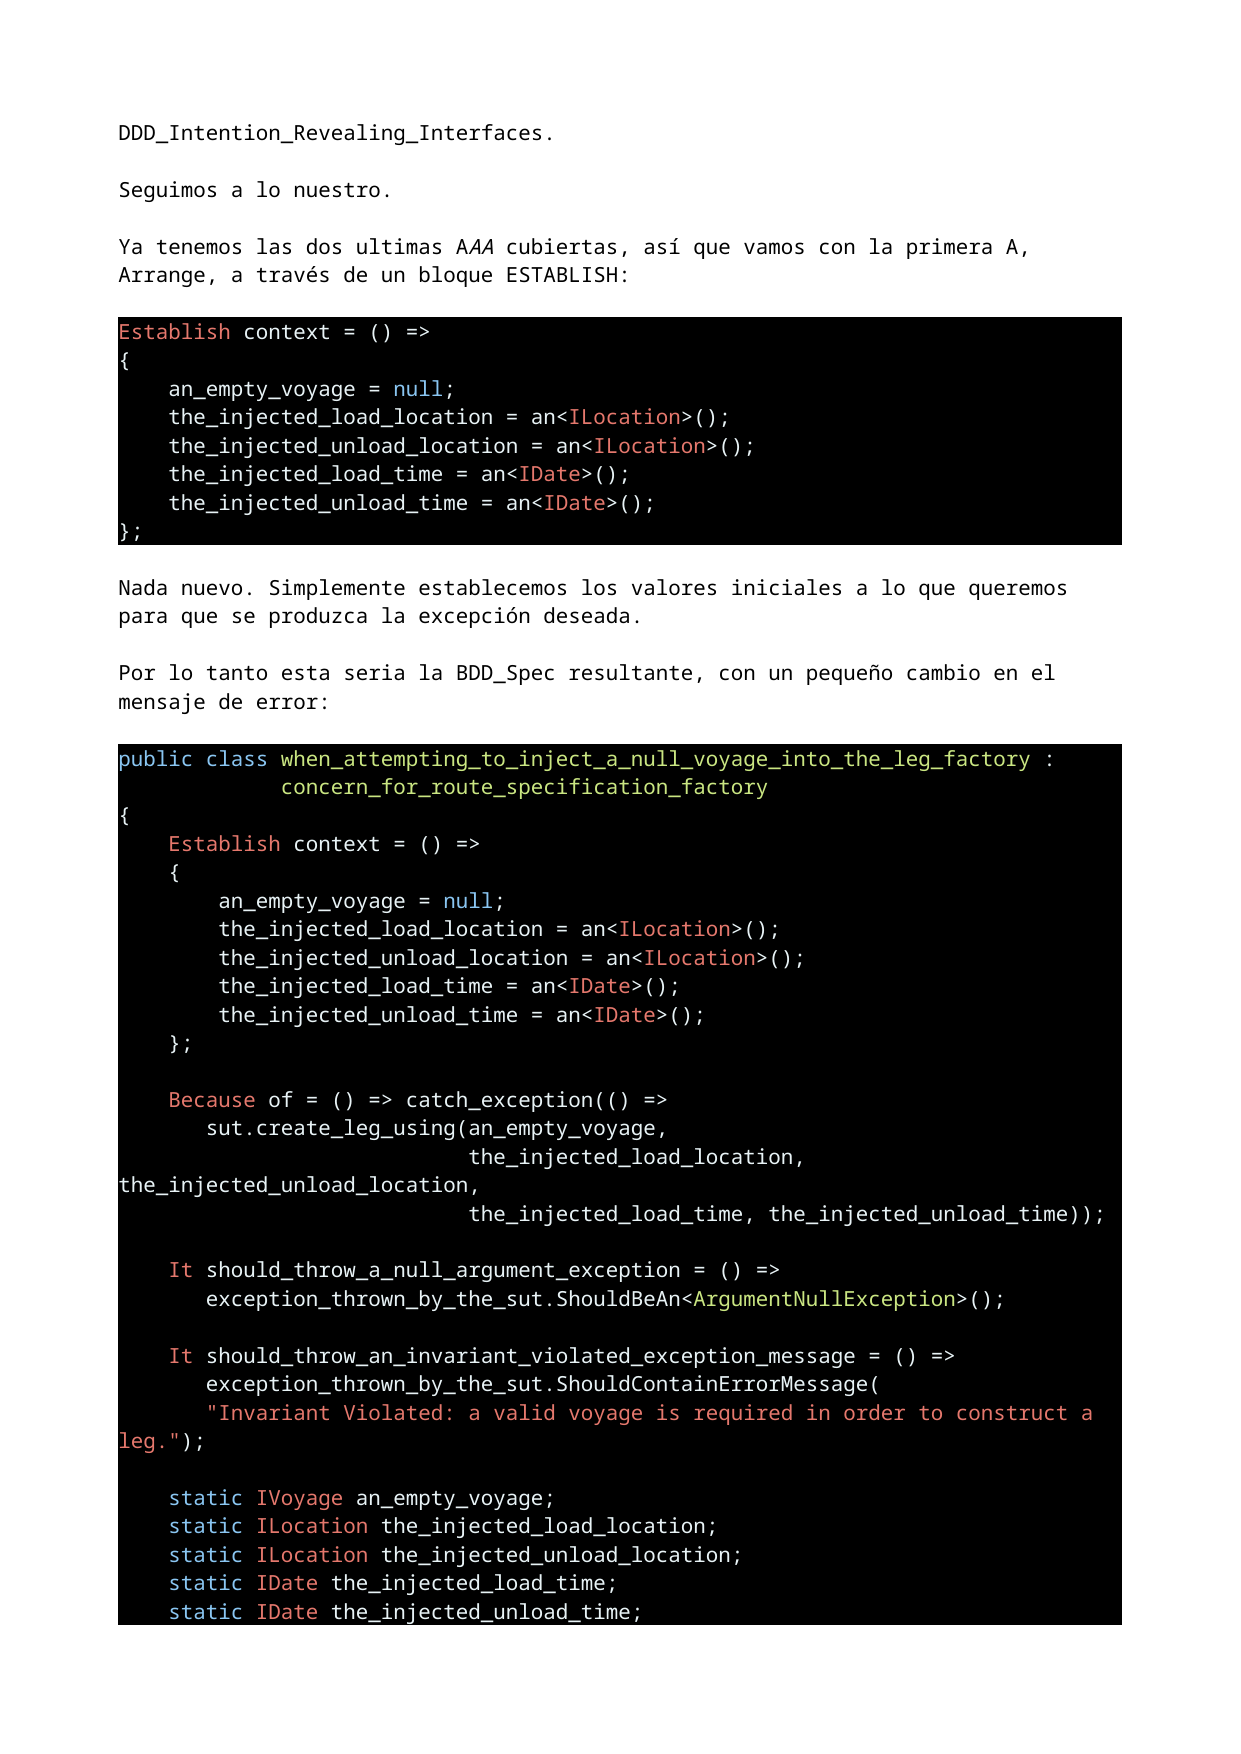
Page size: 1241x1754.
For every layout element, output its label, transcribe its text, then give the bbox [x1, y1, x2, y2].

text It should_throw_an_invariant_violated_exception_message = () => [118, 1341, 1122, 1369]
text the_injected_unload_location = an<ILocation>(); [118, 943, 1122, 971]
text the_injected_load_location = an<ILocation>(); [118, 914, 1122, 943]
text exception_thrown_by_the_sut.ShouldBeAn<ArgumentNullException>(); [118, 1284, 1122, 1312]
text Establish context = () => [118, 829, 1122, 857]
text the_injected_load_time = an<IDate>(); [118, 971, 1122, 1000]
text sut.create_leg_using(an_empty_voyage, [118, 1113, 1122, 1142]
text the_injected_load_location, the_injected_unload_location, [118, 1142, 1122, 1199]
text }; [118, 516, 1122, 545]
text Establish context = () => [118, 317, 1122, 346]
text the_injected_load_time, the_injected_unload_time)); [118, 1199, 1122, 1227]
text static ILocation the_injected_unload_location; [118, 1540, 1122, 1568]
text an_empty_voyage = null; [118, 374, 1122, 402]
text static IDate the_injected_unload_time; [118, 1597, 1122, 1625]
text "Invariant Violated: a valid voyage is required in order to construct a leg."); [118, 1398, 1122, 1455]
text the_injected_load_time = an<IDate>(); [118, 459, 1122, 488]
text an_empty_voyage = null; [118, 886, 1122, 914]
text static IDate the_injected_load_time; [118, 1568, 1122, 1597]
text static ILocation the_injected_load_location; [118, 1512, 1122, 1540]
text Because of = () => catch_exception(() => [118, 1085, 1122, 1113]
text exception_thrown_by_the_sut.ShouldContainErrorMessage( [118, 1369, 1122, 1398]
text { [118, 857, 1122, 886]
text the_injected_unload_time = an<IDate>(); [118, 1000, 1122, 1028]
text Seguimos a lo nuestro. [118, 175, 1122, 203]
text static IVoyage an_empty_voyage; [118, 1483, 1122, 1512]
text It should_throw_a_null_argument_exception = () => [118, 1256, 1122, 1284]
text Por lo tanto esta seria la BDD_Spec resultante, con un pequeño cambio en el mensaje de error: [118, 658, 1122, 715]
text }; [118, 1028, 1122, 1057]
text the_injected_unload_location = an<ILocation>(); [118, 431, 1122, 459]
text Nada nuevo. Simplemente establecemos los valores iniciales a lo que queremos para que se produzca la excepción deseada. [118, 573, 1122, 630]
text the_injected_unload_time = an<IDate>(); [118, 488, 1122, 516]
text { [118, 801, 1122, 829]
text Ya tenemos las dos ultimas AAA cubiertas, así que vamos con la primera A, Arrange, a través de un bloque ESTABLISH: [118, 232, 1122, 289]
text concern_for_route_specification_factory [118, 772, 1122, 801]
text { [118, 346, 1122, 374]
text DDD_Intention_Revealing_Interfaces. [118, 118, 1122, 147]
text the_injected_load_location = an<ILocation>(); [118, 402, 1122, 431]
text public class when_attempting_to_inject_a_null_voyage_into_the_leg_factory : [118, 744, 1122, 772]
